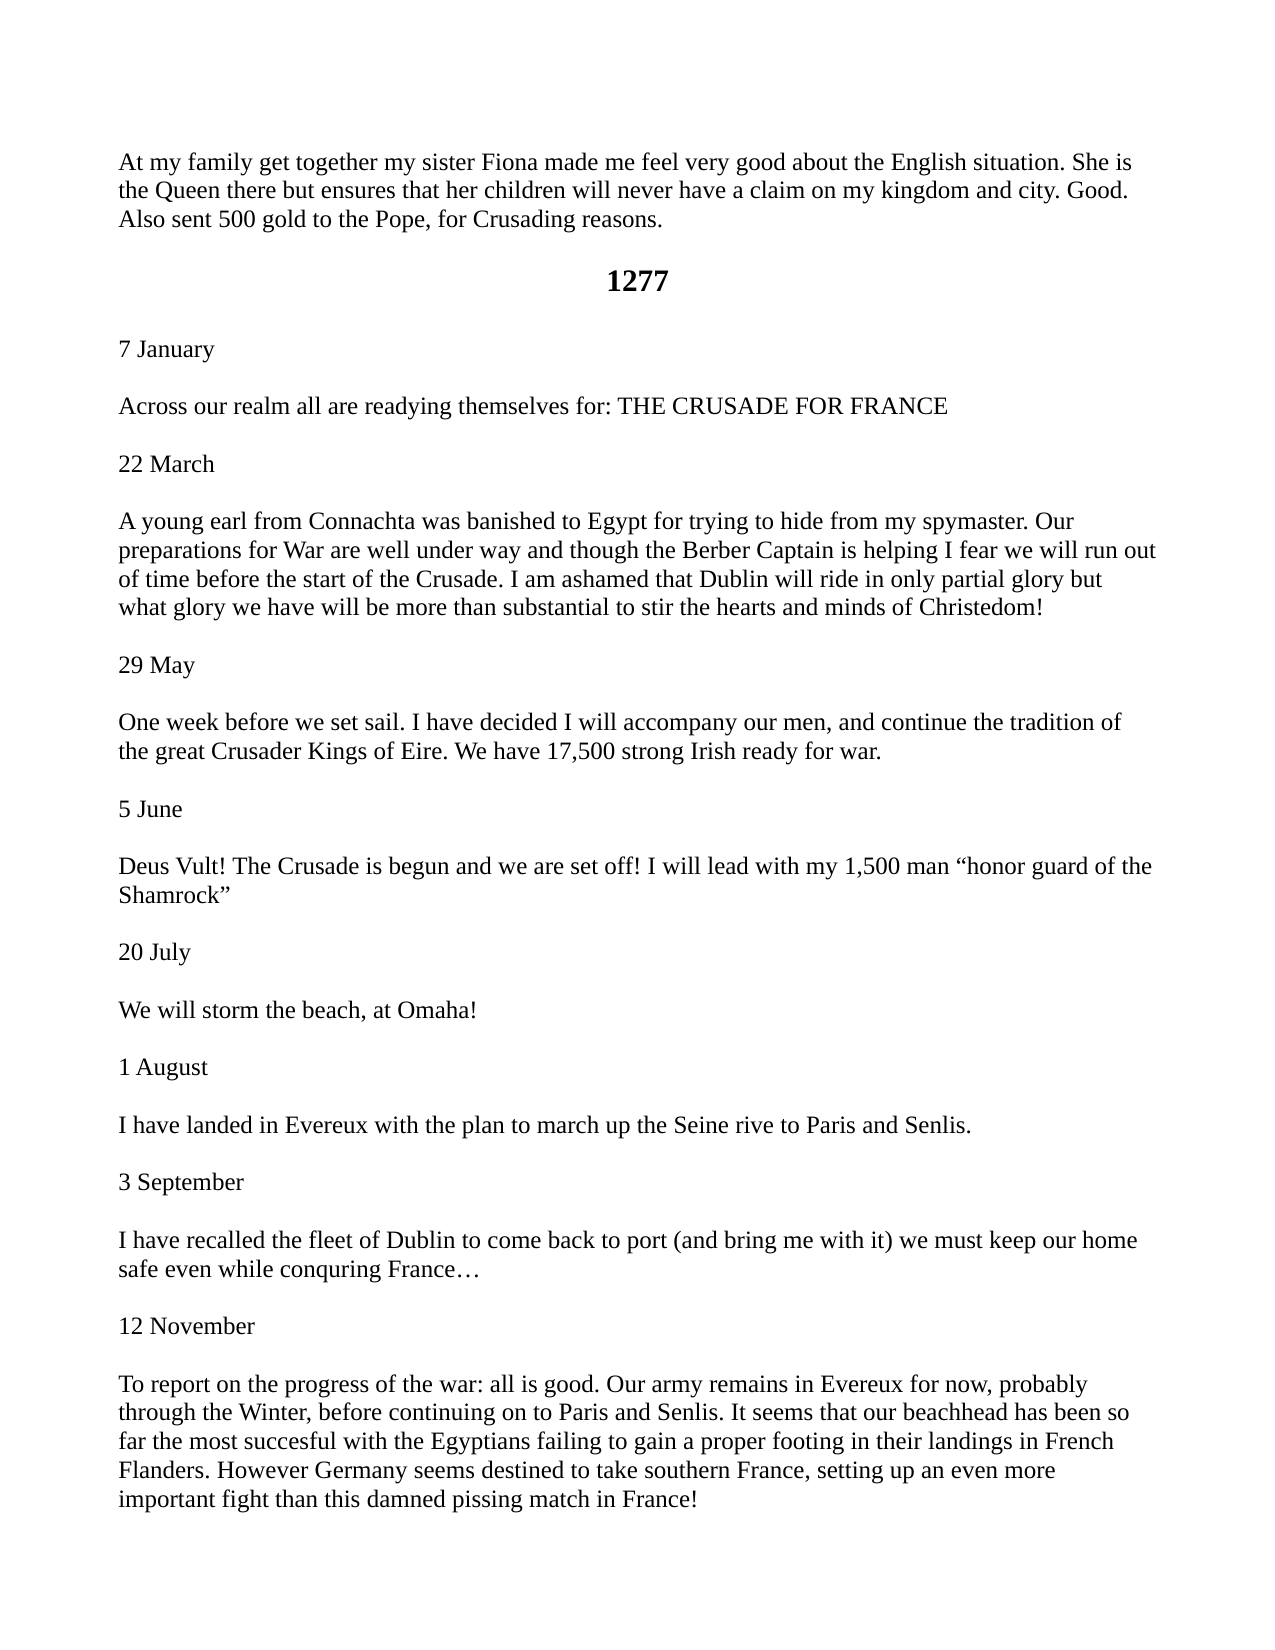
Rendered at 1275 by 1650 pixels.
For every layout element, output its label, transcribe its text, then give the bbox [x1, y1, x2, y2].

text 3 September [118, 1167, 1157, 1196]
text I have landed in Evereux with the plan to march up the Seine rive to Paris and Senlis. [118, 1110, 1157, 1139]
text Across our realm all are readying themselves for: THE CRUSADE FOR FRANCE [118, 391, 1157, 420]
text A young earl from Connachta was banished to Egypt for trying to hide from my spymaster. Our preparations for War are well under way and though the Berber Captain is helping I fear we will run out of time before the start of the Crusade. I am ashamed that Dublin will ride in only partial glory but what glory we have will be more than substantial to stir the hearts and minds of Christedom! [118, 506, 1157, 621]
text 1 August [118, 1052, 1157, 1081]
text 7 January [118, 334, 1157, 362]
text Deus Vult! The Crusade is begun and we are set off! I will lead with my 1,500 man “honor guard of the Shamrock” [118, 851, 1157, 909]
text 12 November [118, 1311, 1157, 1340]
text At my family get together my sister Fiona made me feel very good about the English situation. She is the Queen there but ensures that her children will never have a claim on my kingdom and city. Good. Also sent 500 gold to the Pope, for Crusading reasons. [118, 147, 1157, 233]
text 22 March [118, 449, 1157, 477]
text 1277 [118, 262, 1157, 298]
text We will storm the beach, at Omaha! [118, 995, 1157, 1024]
text One week before we set sail. I have decided I will accompany our men, and continue the tradition of the great Crusader Kings of Eire. We have 17,500 strong Irish ready for war. [118, 707, 1157, 765]
text 20 July [118, 937, 1157, 966]
text 5 June [118, 794, 1157, 822]
text 29 May [118, 650, 1157, 679]
text To report on the progress of the war: all is good. Our army remains in Evereux for now, probably through the Winter, before continuing on to Paris and Senlis. It seems that our beachhead has been so far the most succesful with the Egyptians failing to gain a proper footing in their landings in French Flanders. However Germany seems destined to take southern France, setting up an even more important fight than this damned pissing match in France! [118, 1369, 1157, 1512]
text I have recalled the fleet of Dublin to come back to port (and bring me with it) we must keep our home safe even while conquring France… [118, 1225, 1157, 1282]
